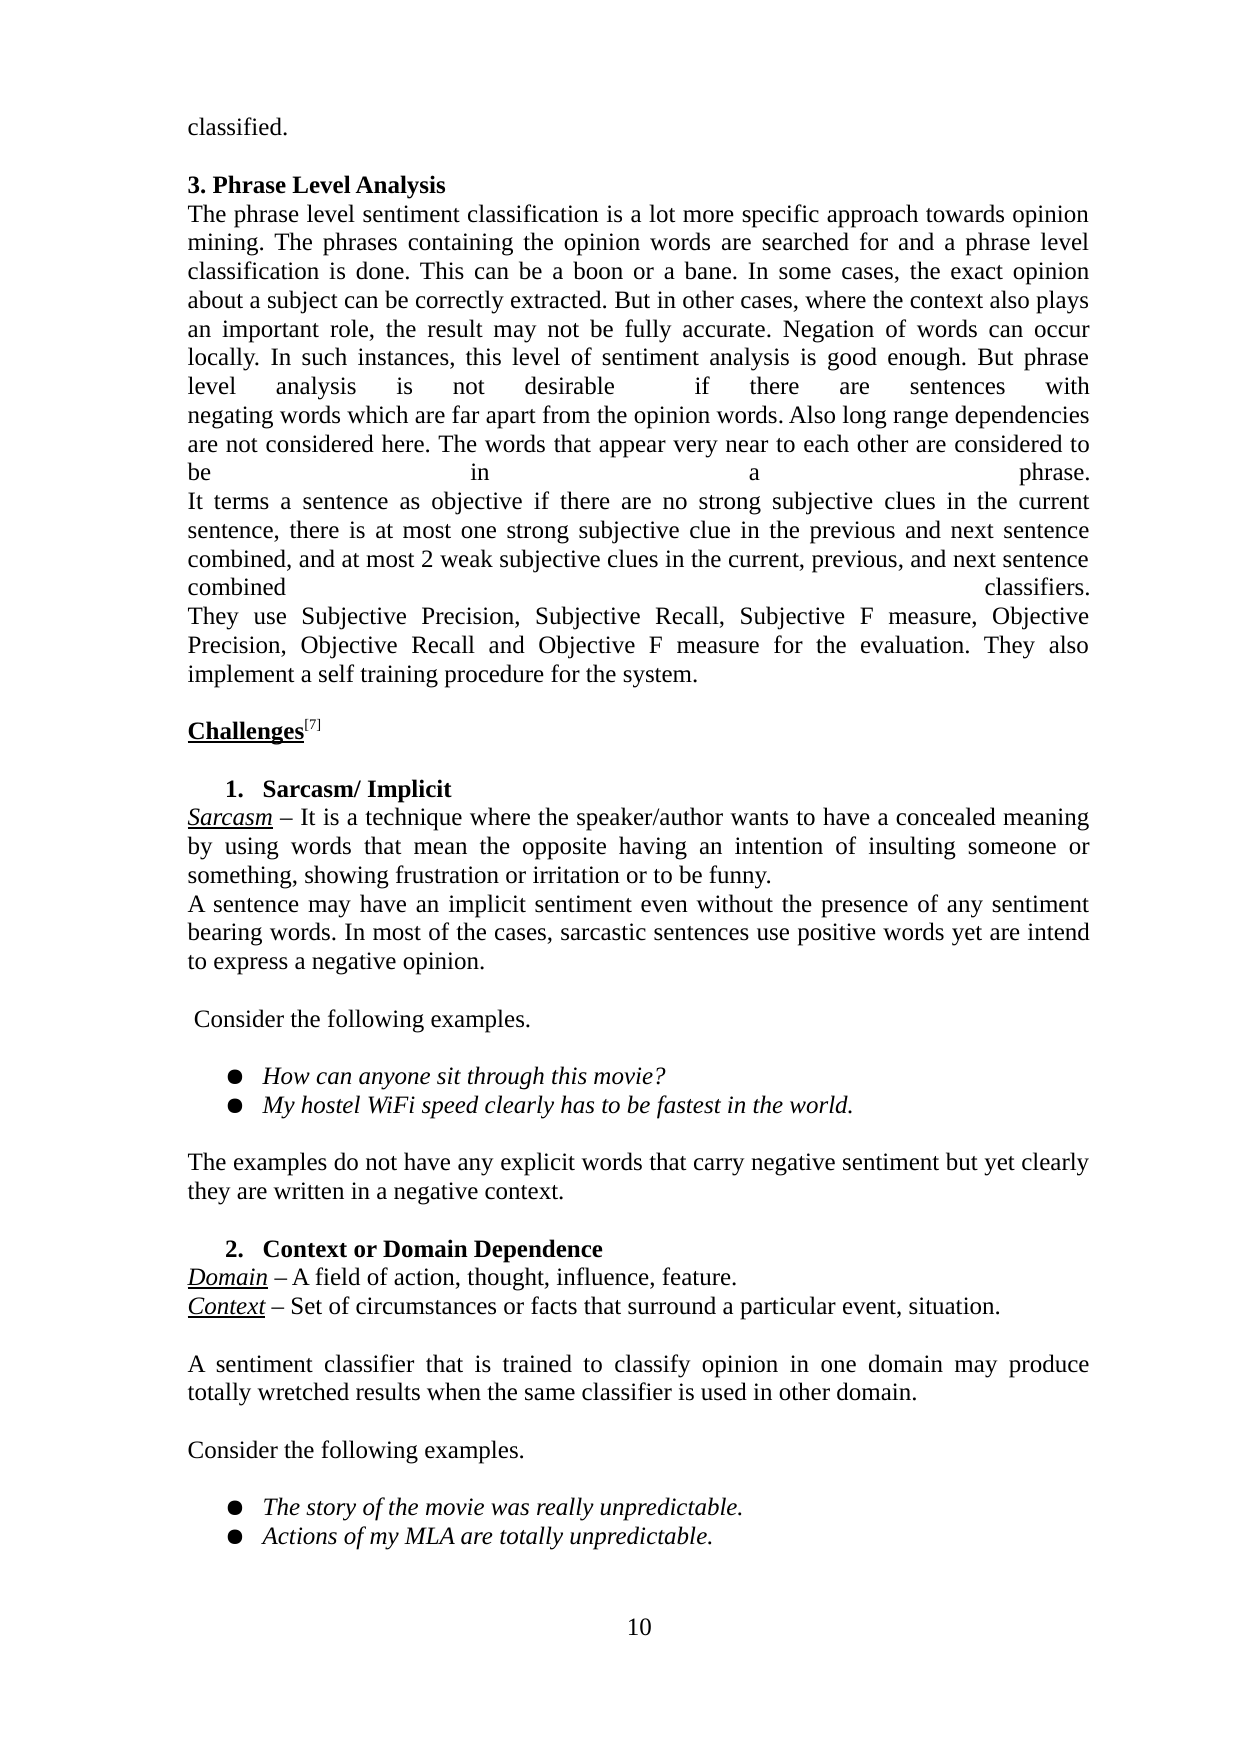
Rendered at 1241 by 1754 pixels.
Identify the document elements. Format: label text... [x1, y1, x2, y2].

list How can anyone sit through this movie? [225, 1061, 1091, 1090]
text The phrase level sentiment classification is a lot more specific approach towards opinion mining. The phrases containing the opinion words are searched for and a phrase level classification is done. This can be a boon or a bane. In some cases, the exact opinion about a subject can be correctly extracted. But in other cases, where the context also plays an important role, the result may not be fully accurate. Negation of words can occur locally. In such instances, this level of sentiment analysis is good enough. But phrase level analysis is not desirable if there are sentences with negating words which are far apart from the opinion words. Also long range dependencies are not considered here. The words that appear very near to each other are considered to be in a phrase. It terms a sentence as objective if there are no strong subjective clues in the current sentence, there is at most one strong subjective clue in the previous and next sentence combined, and at most 2 weak subjective clues in the current, previous, and next sentence combined classifiers. They use Subjective Precision, Subjective Recall, Subjective F measure, Objective Precision, Objective Recall and Objective F measure for the evaluation. They also implement a self training procedure for the system. [187, 199, 1091, 687]
list Context or Domain Dependence [225, 1234, 1091, 1262]
text A sentiment classifier that is trained to classify opinion in one domain may produce totally wretched results when the same classifier is used in other domain. [187, 1349, 1091, 1406]
text Domain – A field of action, thought, influence, feature. [187, 1262, 1091, 1291]
text 3. Phrase Level Analysis [187, 170, 1091, 199]
list My hostel WiFi speed clearly has to be fastest in the world. [225, 1090, 1091, 1119]
text Challenges[7] [187, 716, 1091, 745]
text Sarcasm – It is a technique where the speaker/author wants to have a concealed meaning by using words that mean the opposite having an intention of insulting someone or something, showing frustration or irritation or to be funny. [187, 802, 1091, 889]
list Actions of my MLA are totally unpredictable. [225, 1521, 1091, 1550]
list Sarcasm/ Implicit [225, 774, 1091, 802]
text The examples do not have any explicit words that carry negative sentiment but yet clearly they are written in a negative context. [187, 1147, 1091, 1205]
list The story of the movie was really unpredictable. [225, 1492, 1091, 1521]
text A sentence may have an implicit sentiment even without the presence of any sentiment bearing words. In most of the cases, sarcastic sentences use positive words yet are intend to express a negative opinion. [187, 889, 1091, 975]
text Consider the following examples. [187, 1435, 1091, 1464]
text classified. [187, 112, 1091, 141]
text Context – Set of circumstances or facts that surround a particular event, situation. [187, 1291, 1091, 1320]
text Consider the following examples. [187, 1004, 1091, 1032]
